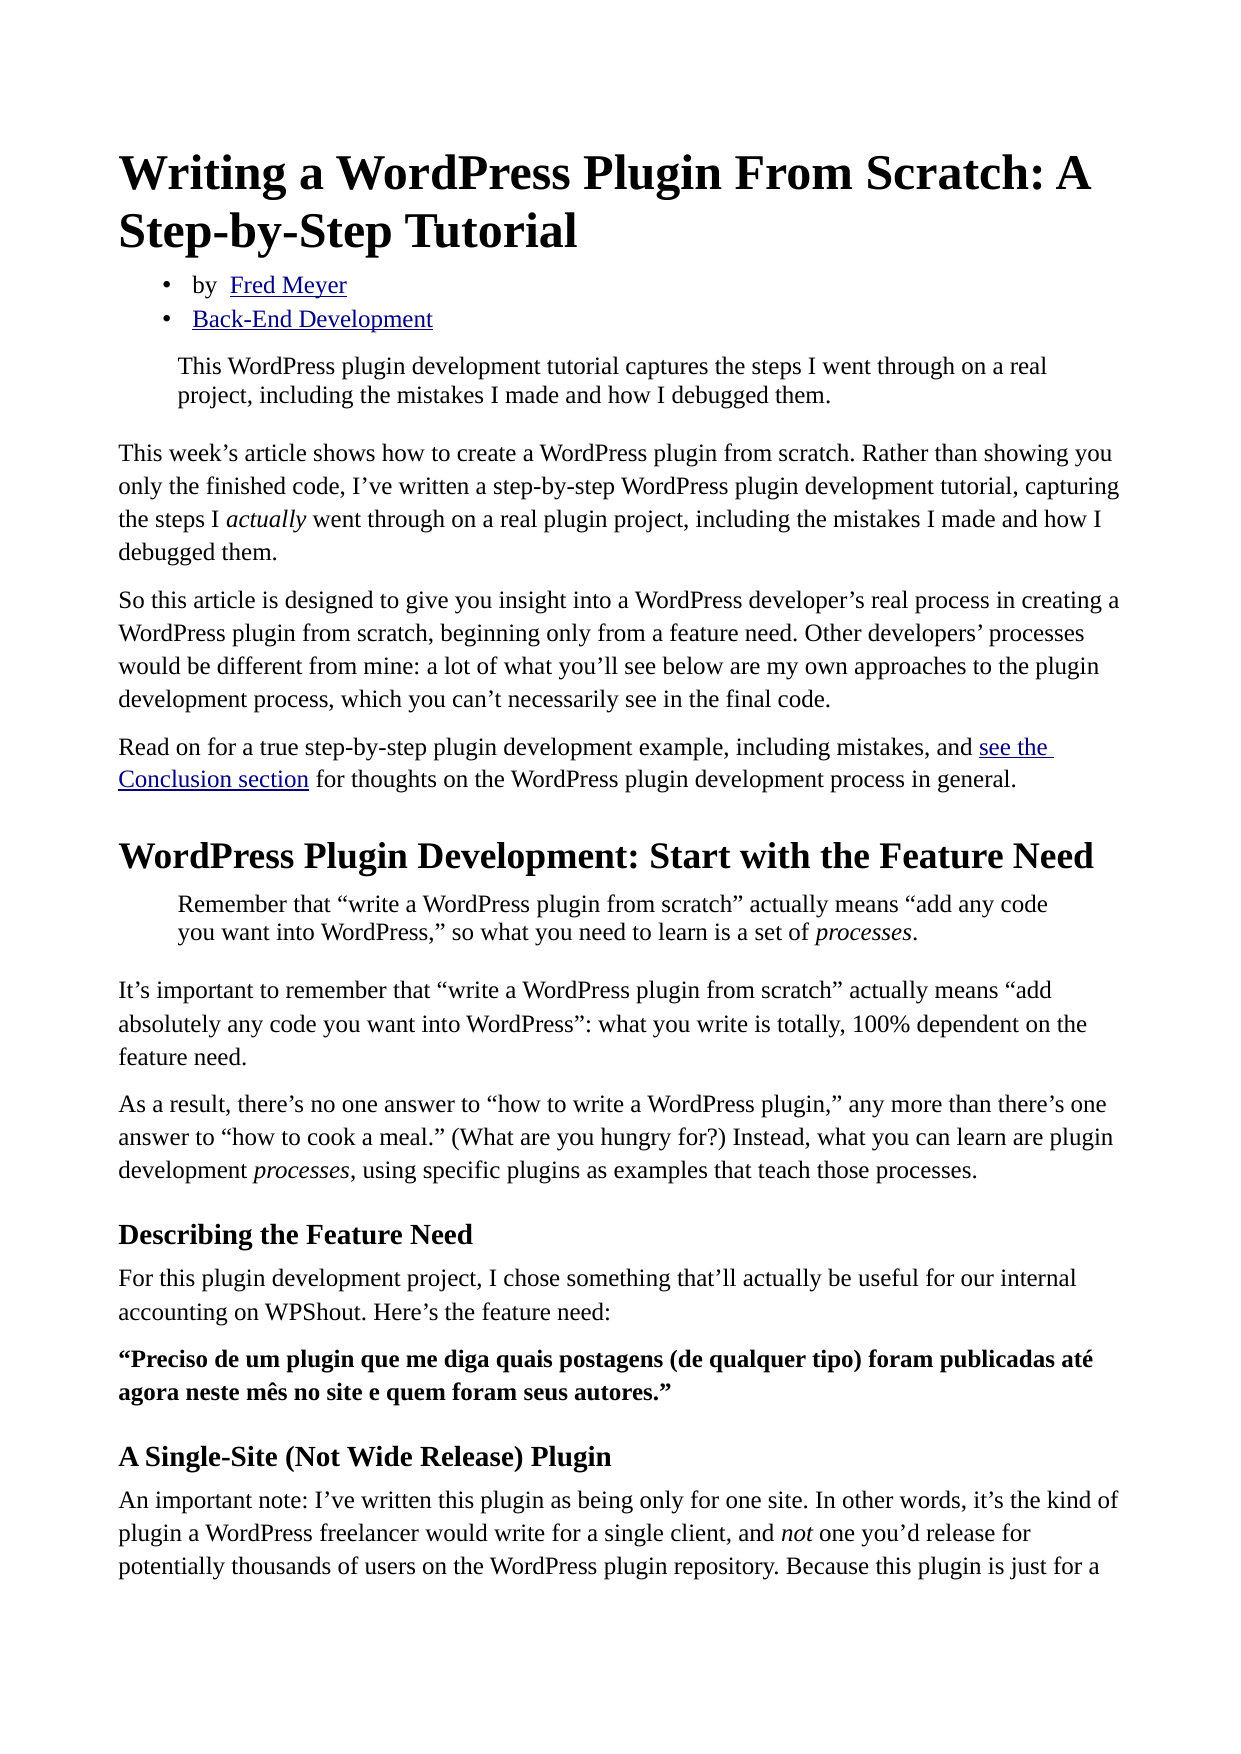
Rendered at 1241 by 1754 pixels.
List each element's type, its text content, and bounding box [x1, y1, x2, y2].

text So this article is designed to give you insight into a WordPress developer’s real process in creating a WordPress plugin from scratch, beginning only from a feature need. Other developers’ processes would be different from mine: a lot of what you’ll see below are my own approaches to the plugin development process, which you can’t necessarily see in the final code. [118, 585, 1122, 713]
text For this plugin development project, I chose something that’ll actually be useful for our internal accounting on WPShout. Here’s the feature need: [118, 1263, 1122, 1325]
subtitle Writing a WordPress Plugin From Scratch: A Step-by-Step Tutorial [118, 143, 1122, 258]
subtitle A Single-Site (Not Wide Release) Plugin [118, 1439, 1122, 1473]
subtitle WordPress Plugin Development: Start with the Feature Need [118, 833, 1122, 876]
text An important note: I’ve written this plugin as being only for one site. In other words, it’s the kind of plugin a WordPress freelancer would write for a single client, and not one you’d release for potentially thousands of users on the WordPress plugin repository. Because this plugin is just for a [118, 1485, 1122, 1580]
text This WordPress plugin development tutorial captures the steps I went through on a real project, including the mistakes I made and how I debugged them. [177, 351, 1063, 409]
text As a result, there’s no one answer to “how to write a WordPress plugin,” any more than there’s one answer to “how to cook a meal.” (What are you hungry for?) Instead, what you can learn are plugin development processes, using specific plugins as examples that teach those processes. [118, 1089, 1122, 1184]
text It’s important to remember that “write a WordPress plugin from scratch” actually means “add absolutely any code you want into WordPress”: what you write is totally, 100% dependent on the feature need. [118, 976, 1122, 1070]
list Back-End Development [162, 304, 1122, 332]
text Remember that “write a WordPress plugin from scratch” actually means “add any code you want into WordPress,” so what you need to learn is a set of processes. [177, 889, 1063, 946]
list by Fred Meyer [162, 271, 1122, 299]
subtitle Describing the Feature Need [118, 1217, 1122, 1251]
text “Preciso de um plugin que me diga quais postagens (de qualquer tipo) foram publicadas até agora neste mês no site e quem foram seus autores.” [118, 1344, 1122, 1406]
text This week’s article shows how to create a WordPress plugin from scratch. Rather than showing you only the finished code, I’ve written a step-by-step WordPress plugin development tutorial, capturing the steps I actually went through on a real plugin project, including the mistakes I made and how I debugged them. [118, 438, 1122, 566]
text Read on for a true step-by-step plugin development example, including mistakes, and see the Conclusion section for thoughts on the WordPress plugin development process in general. [118, 732, 1122, 793]
